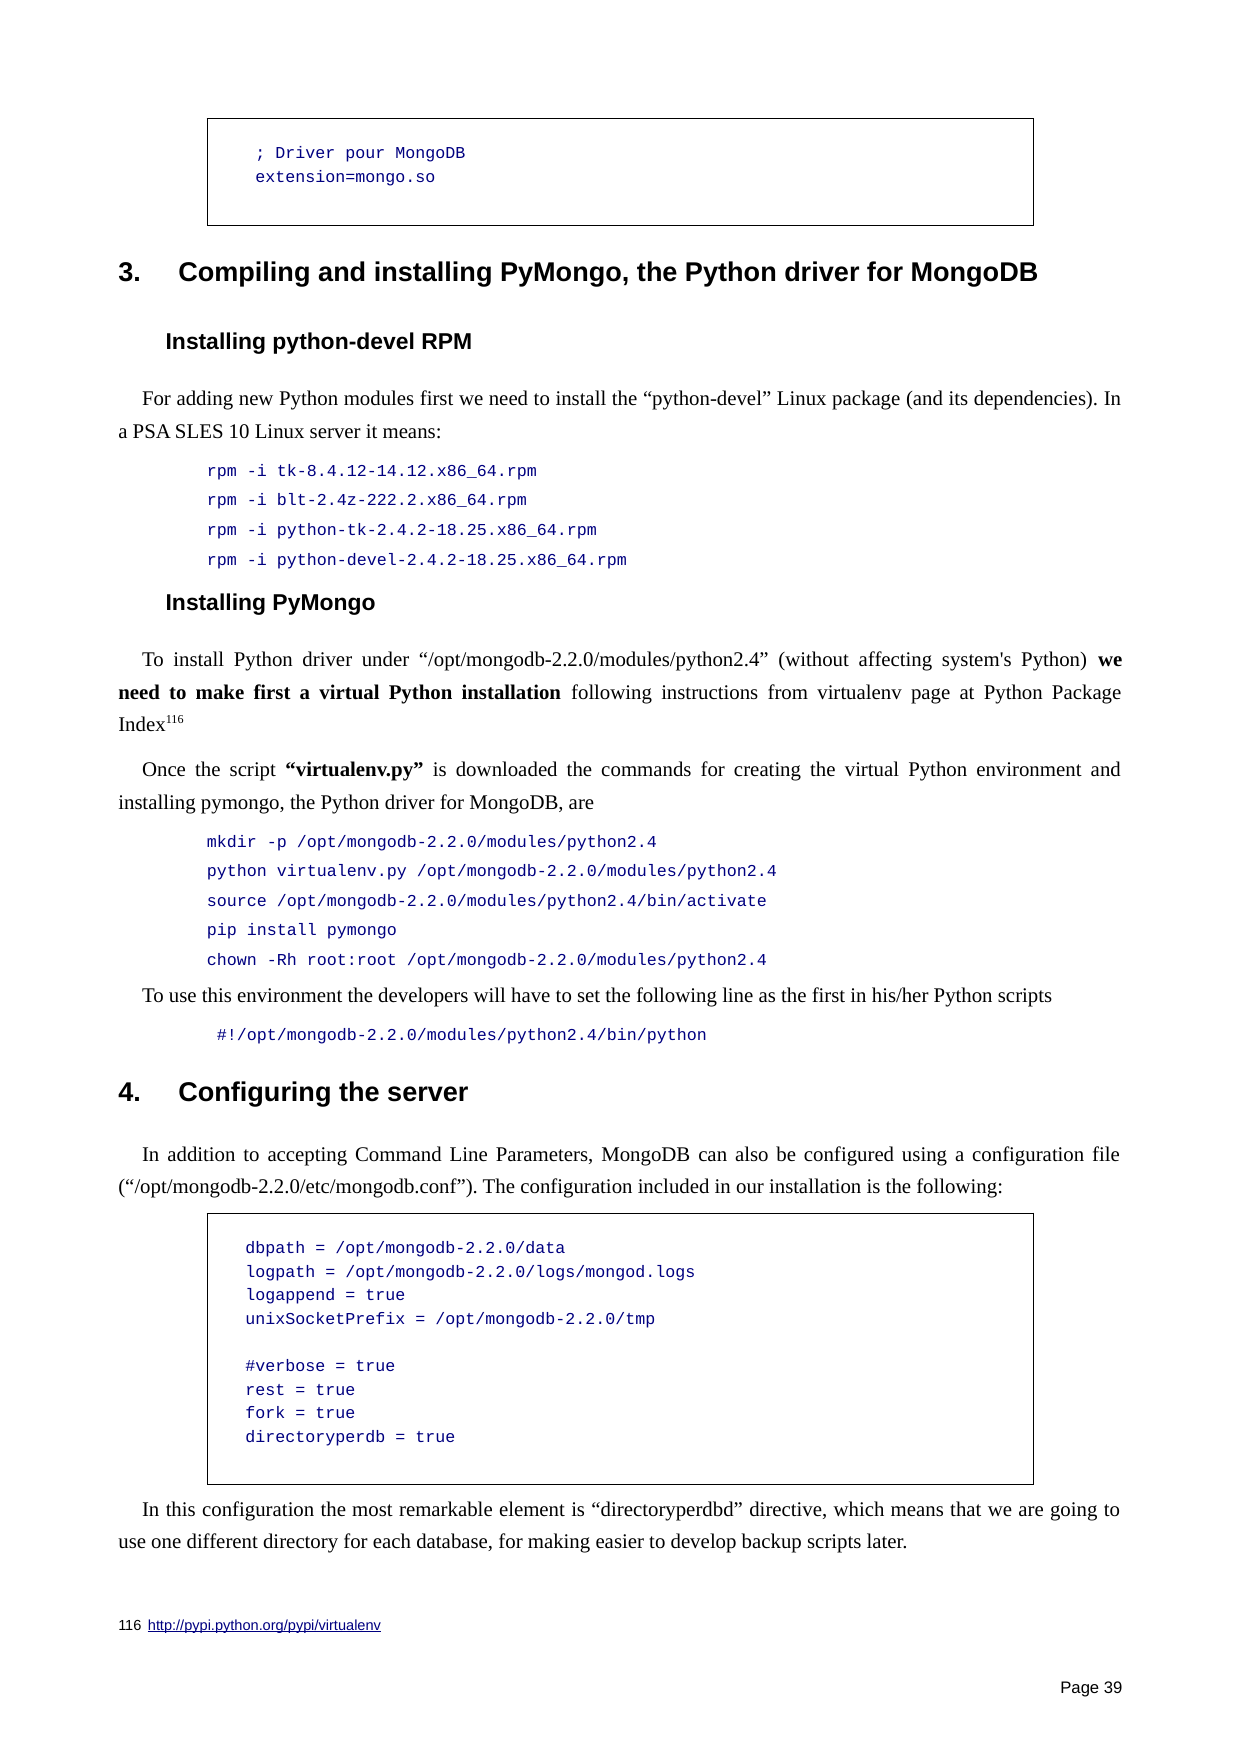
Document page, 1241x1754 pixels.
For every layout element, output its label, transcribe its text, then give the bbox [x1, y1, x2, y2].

subtitle Configuring the server [118, 1076, 1122, 1107]
text rest = true [208, 1354, 1033, 1378]
text python virtualenv.py /opt/mongodb-2.2.0/modules/python2.4 [207, 858, 1122, 881]
text To install Python driver under “/opt/mongodb-2.2.0/modules/python2.4” (without affecting system's Python) we need to make first a virtual Python installation following instructions from virtualenv page at Python Package Index [118, 641, 1122, 738]
text In this configuration the most remarkable element is “directoryperdbd” directive, which means that we are going to use one different directory for each database, for making easier to develop backup scripts later. [118, 1491, 1122, 1556]
text chown -Rh root:root /opt/mongodb-2.2.0/modules/python2.4 [207, 946, 1122, 970]
text rpm -i python-tk-2.4.2-18.25.x86_64.rpm [207, 517, 1122, 540]
text logappend = true [208, 1260, 1033, 1283]
text http://pypi.python.org/pypi/virtualenv [118, 1607, 1122, 1636]
subtitle Installing PyMongo [165, 589, 1122, 615]
text dbpath = /opt/mongodb-2.2.0/data [208, 1214, 1033, 1236]
text To use this environment the developers will have to set the following line as the first in his/her Python scripts [118, 976, 1122, 1008]
text rpm -i tk-8.4.12-14.12.x86_64.rpm [207, 457, 1122, 481]
text fork = true [208, 1378, 1033, 1402]
text #!/opt/mongodb-2.2.0/modules/python2.4/bin/python [207, 1021, 1122, 1045]
text directoryperdb = true [208, 1402, 1033, 1484]
text logpath = /opt/mongodb-2.2.0/logs/mongod.logs [208, 1236, 1033, 1260]
text ; Driver pour MongoDB [208, 119, 1033, 142]
text For adding new Python modules first we need to install the “python-devel” Linux package (and its dependencies). In a PSA SLES 10 Linux server it means: [118, 380, 1122, 445]
text In addition to accepting Command Line Parameters, MongoDB can also be configured using a configuration file (“/opt/mongodb-2.2.0/etc/mongodb.conf”). The configuration included in our installation is the following: [118, 1135, 1122, 1200]
text unixSocketPrefix = /opt/mongodb-2.2.0/tmp [208, 1283, 1033, 1328]
subtitle Installing python-devel RPM [165, 328, 1122, 354]
text mkdir -p /opt/mongodb-2.2.0/modules/python2.4 [207, 828, 1122, 852]
text rpm -i blt-2.4z-222.2.x86_64.rpm [207, 487, 1122, 511]
text #verbose = true [208, 1331, 1033, 1354]
text rpm -i python-devel-2.4.2-18.25.x86_64.rpm [207, 546, 1122, 570]
text extension=mongo.so [208, 142, 1033, 225]
text Once the script “virtualenv.py” is downloaded the commands for creating the virtual Python environment and installing pymongo, the Python driver for MongoDB, are [118, 751, 1122, 816]
text source /opt/mongodb-2.2.0/modules/python2.4/bin/activate [207, 887, 1122, 911]
subtitle Compiling and installing PyMongo, the Python driver for MongoDB [118, 256, 1122, 287]
text pip install pymongo [207, 917, 1122, 941]
